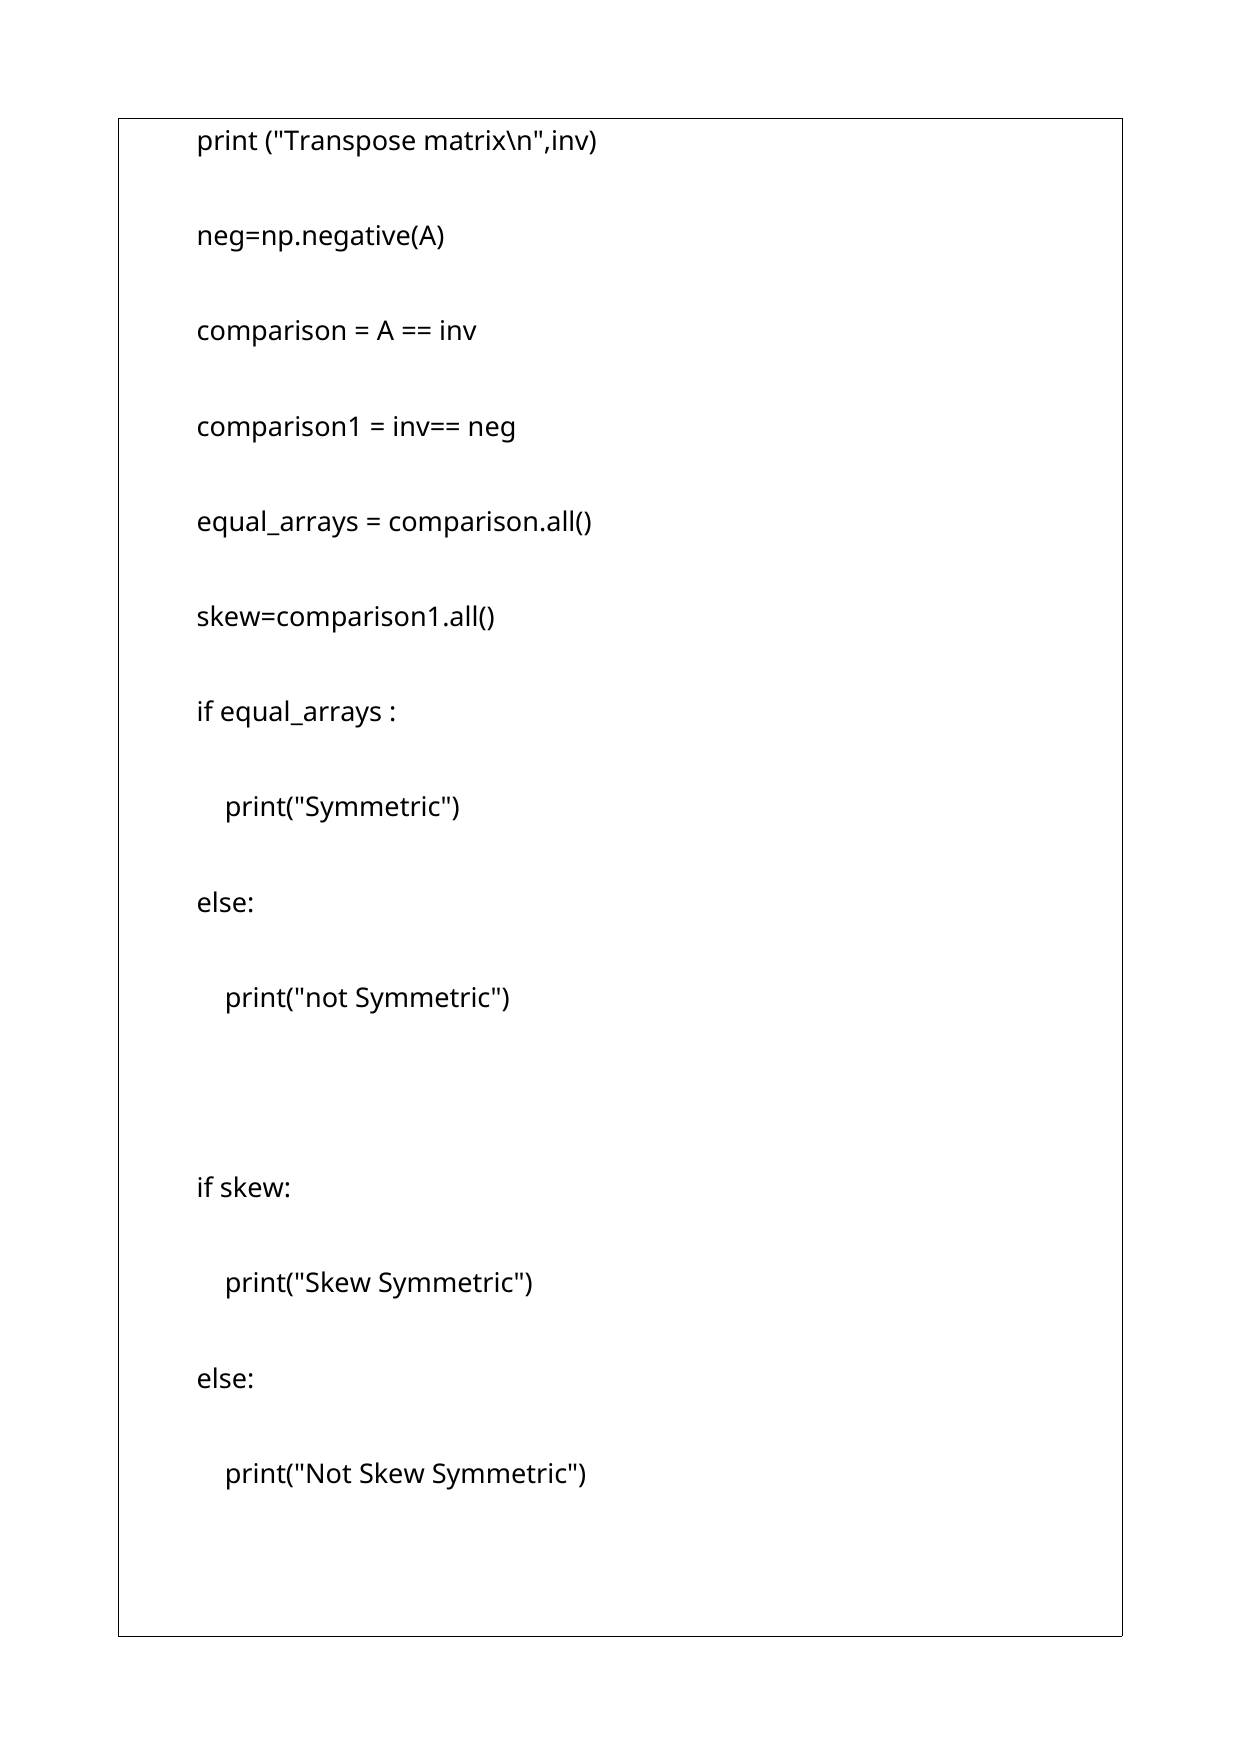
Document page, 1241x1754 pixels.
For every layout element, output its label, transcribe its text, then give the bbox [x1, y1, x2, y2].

text neg=np.negative(A) [196, 217, 1119, 253]
text if equal_arrays : [196, 693, 1119, 729]
text print("Symmetric") [196, 788, 1119, 825]
text skew=comparison1.all() [196, 597, 1119, 634]
text equal_arrays = comparison.all() [196, 502, 1119, 539]
text print ("Transpose matrix\n",inv) [196, 121, 1119, 158]
text print("Not Skew Symmetric") [196, 1454, 1119, 1491]
text print("Skew Symmetric") [196, 1264, 1119, 1301]
text else: [196, 1359, 1119, 1396]
text else: [196, 883, 1119, 920]
text print("not Symmetric") [196, 978, 1119, 1015]
text comparison1 = inv== neg [196, 407, 1119, 444]
text comparison = A == inv [196, 312, 1119, 349]
text if skew: [196, 1169, 1119, 1206]
